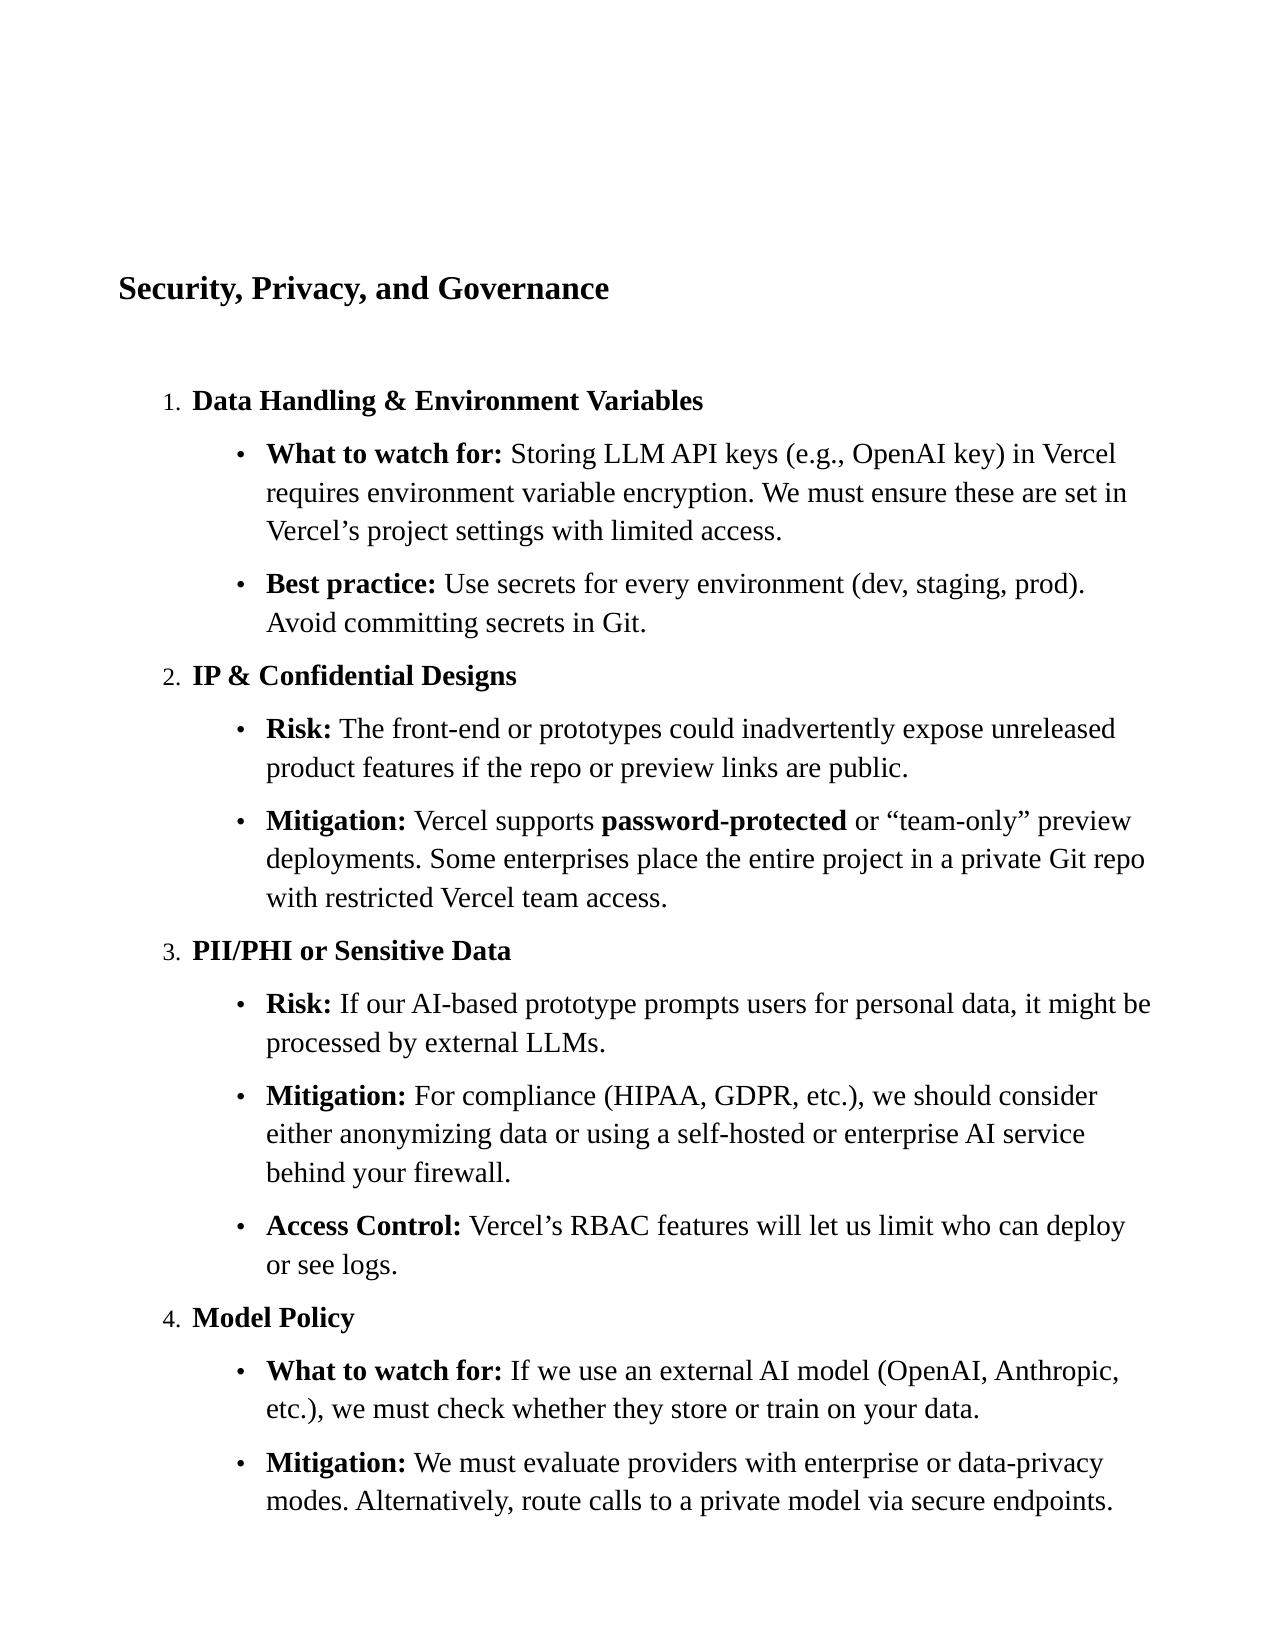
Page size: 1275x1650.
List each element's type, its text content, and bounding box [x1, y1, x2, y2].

list Mitigation: Vercel supports password-protected or “team-only” preview deployments. Some enterprises place the entire project in a private Git repo with restricted Vercel team access. [236, 803, 1157, 914]
list What to watch for: If we use an external AI model (OpenAI, Anthropic, etc.), we must check whether they store or train on your data. [236, 1353, 1157, 1425]
list What to watch for: Storing LLM API keys (e.g., OpenAI key) in Vercel requires environment variable encryption. We must ensure these are set in Vercel’s project settings with limited access. [236, 436, 1157, 547]
list Mitigation: For compliance (HIPAA, GDPR, etc.), we should consider either anonymizing data or using a self-hosted or enterprise AI service behind your firewall. [236, 1078, 1157, 1189]
list Access Control: Vercel’s RBAC features will let us limit who can deploy or see logs. [236, 1208, 1157, 1280]
list Mitigation: We must evaluate providers with enterprise or data-privacy modes. Alternatively, route calls to a private model via secure endpoints. [236, 1445, 1157, 1517]
list PII/PHI or Sensitive Data [162, 933, 1157, 967]
subtitle Security, Privacy, and Governance [118, 268, 1157, 307]
list IP & Confidential Designs [162, 658, 1157, 692]
list Best practice: Use secrets for every environment (dev, staging, prod). Avoid committing secrets in Git. [236, 567, 1157, 639]
list Data Handling & Environment Variables [162, 383, 1157, 417]
list Risk: The front-end or prototypes could inadvertently expose unreleased product features if the repo or preview links are public. [236, 711, 1157, 783]
list Risk: If our AI-based prototype prompts users for personal data, it might be processed by external LLMs. [236, 986, 1157, 1058]
list Model Policy [162, 1300, 1157, 1333]
